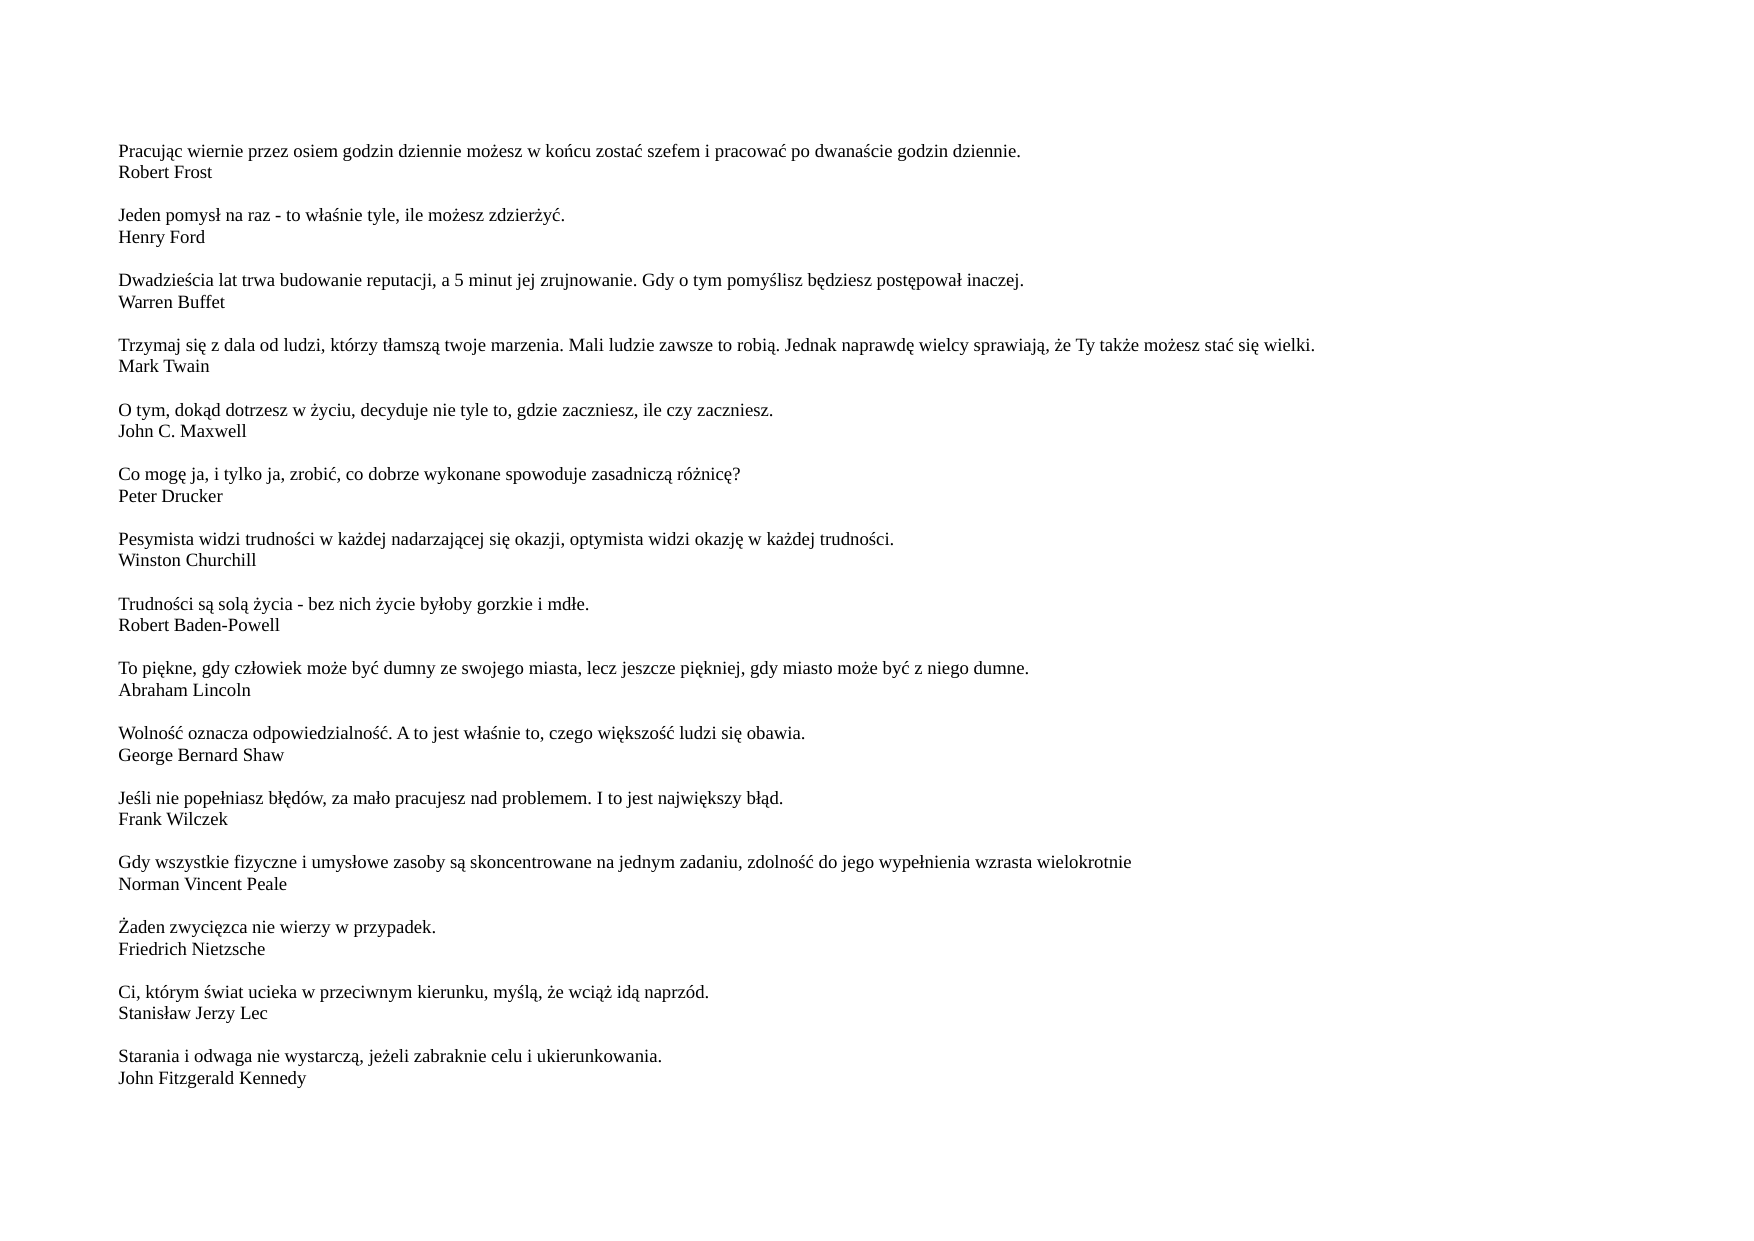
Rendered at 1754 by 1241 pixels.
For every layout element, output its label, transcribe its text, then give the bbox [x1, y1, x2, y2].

text Norman Vincent Peale [118, 873, 1636, 894]
text Gdy wszystkie fizyczne i umysłowe zasoby są skoncentrowane na jednym zadaniu, zdolność do jego wypełnienia wzrasta wielokrotnie [118, 851, 1636, 873]
text Henry Ford [118, 226, 1636, 247]
text Jeśli nie popełniasz błędów, za mało pracujesz nad problemem. I to jest największy błąd. [118, 787, 1636, 808]
text Wolność oznacza odpowiedzialność. A to jest właśnie to, czego większość ludzi się obawia. [118, 722, 1636, 743]
text Friedrich Nietzsche [118, 937, 1636, 959]
text To piękne, gdy człowiek może być dumny ze swojego miasta, lecz jeszcze piękniej, gdy miasto może być z niego dumne. [118, 657, 1636, 679]
text Trzymaj się z dala od ludzi, którzy tłamszą twoje marzenia. Mali ludzie zawsze to robią. Jednak naprawdę wielcy sprawiają, że Ty także możesz stać się wielki. [118, 334, 1636, 355]
text John C. Maxwell [118, 420, 1636, 442]
text Robert Baden-Powell [118, 614, 1636, 636]
text Trudności są solą życia - bez nich życie byłoby gorzkie i mdłe. [118, 592, 1636, 614]
text Abraham Lincoln [118, 679, 1636, 700]
text Warren Buffet [118, 291, 1636, 312]
text Pesymista widzi trudności w każdej nadarzającej się okazji, optymista widzi okazję w każdej trudności. [118, 528, 1636, 549]
text Co mogę ja, i tylko ja, zrobić, co dobrze wykonane spowoduje zasadniczą różnicę? [118, 463, 1636, 485]
text Stanisław Jerzy Lec [118, 1002, 1636, 1024]
text Ci, którym świat ucieka w przeciwnym kierunku, myślą, że wciąż idą naprzód. [118, 981, 1636, 1002]
text Pracując wiernie przez osiem godzin dziennie możesz w końcu zostać szefem i pracować po dwanaście godzin dziennie. [118, 140, 1636, 161]
text Robert Frost [118, 161, 1636, 183]
text George Bernard Shaw [118, 743, 1636, 765]
text Mark Twain [118, 355, 1636, 377]
text Frank Wilczek [118, 808, 1636, 830]
text Winston Churchill [118, 549, 1636, 571]
text Starania i odwaga nie wystarczą, jeżeli zabraknie celu i ukierunkowania. [118, 1045, 1636, 1067]
text Żaden zwycięzca nie wierzy w przypadek. [118, 916, 1636, 937]
text Peter Drucker [118, 485, 1636, 506]
text Dwadzieścia lat trwa budowanie reputacji, a 5 minut jej zrujnowanie. Gdy o tym pomyślisz będziesz postępował inaczej. [118, 269, 1636, 291]
text Jeden pomysł na raz - to właśnie tyle, ile możesz zdzierżyć. [118, 204, 1636, 226]
text John Fitzgerald Kennedy [118, 1067, 1636, 1088]
text O tym, dokąd dotrzesz w życiu, decyduje nie tyle to, gdzie zaczniesz, ile czy zaczniesz. [118, 398, 1636, 420]
